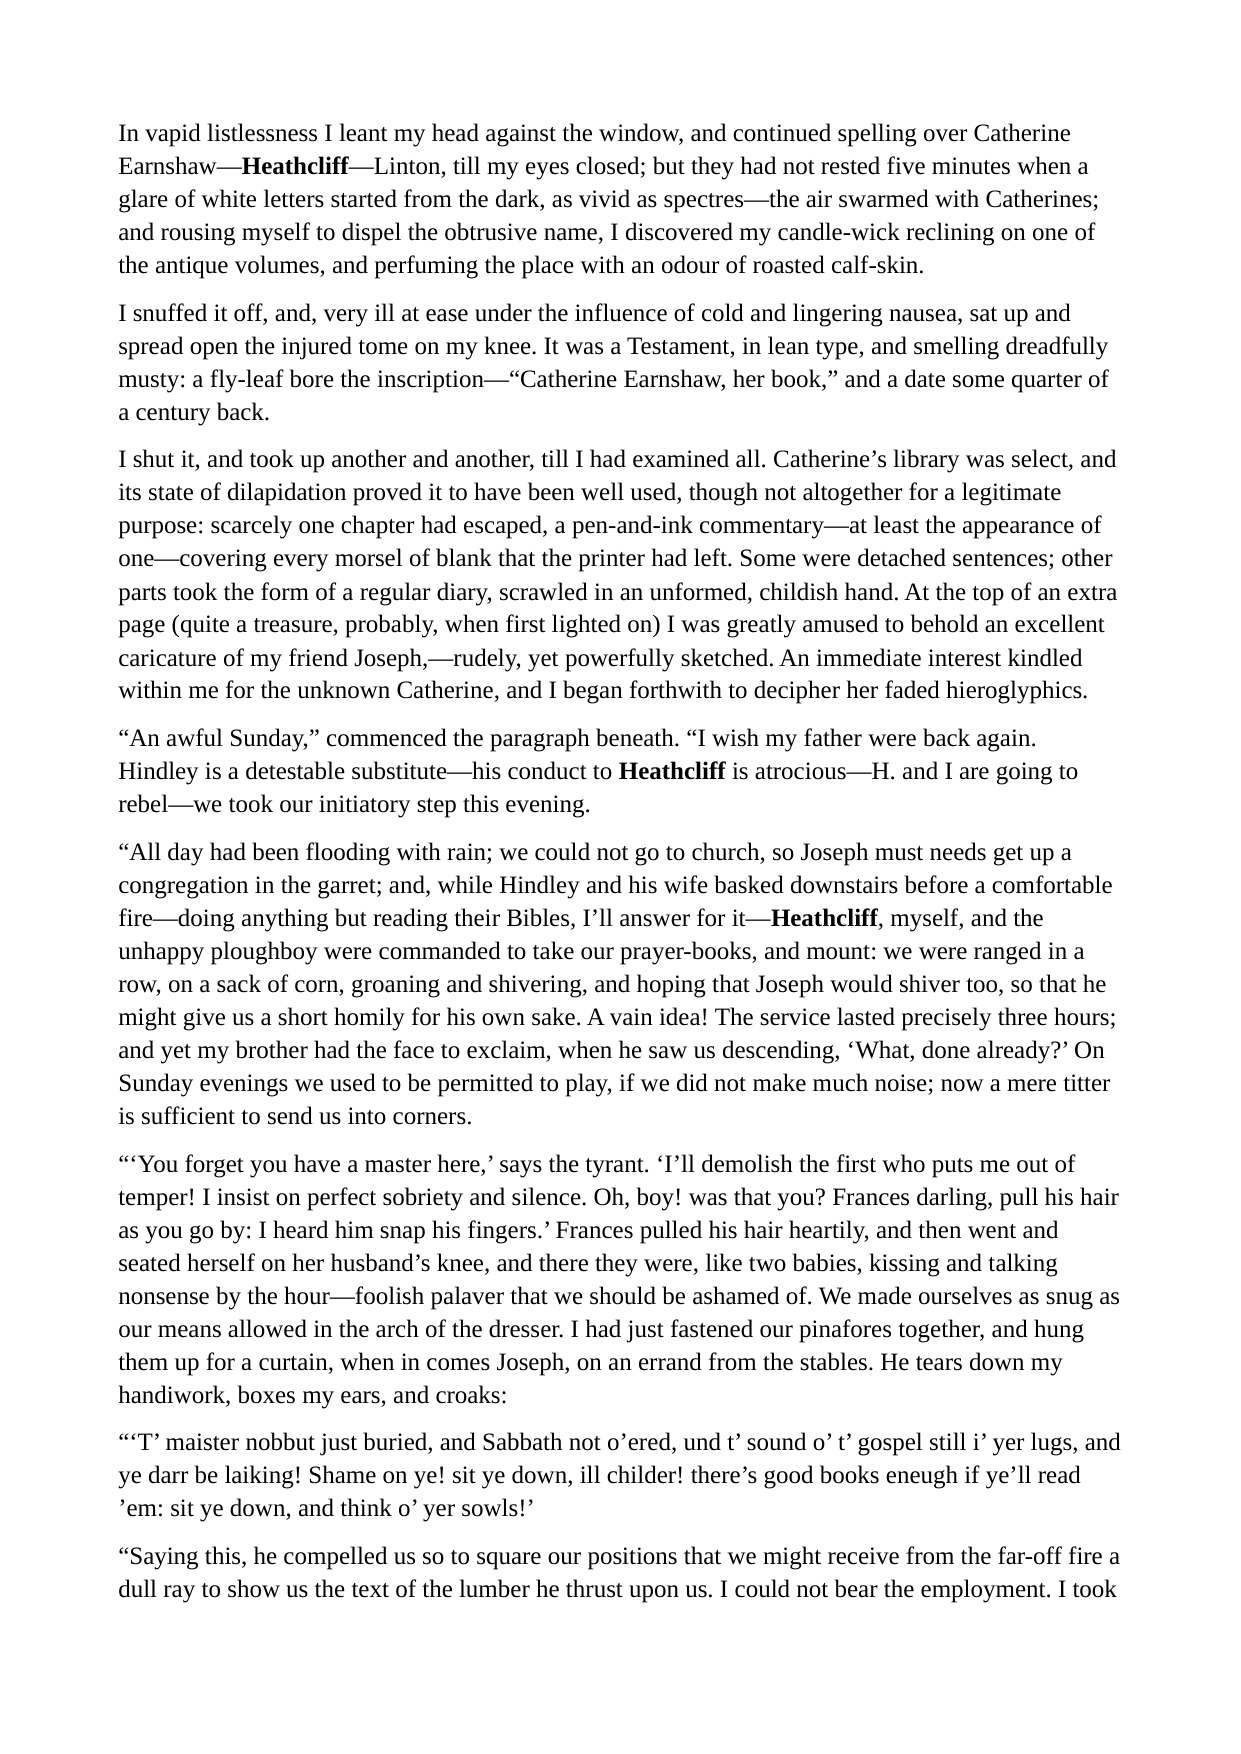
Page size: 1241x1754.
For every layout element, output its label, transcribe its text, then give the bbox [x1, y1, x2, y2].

text “All day had been flooding with rain; we could not go to church, so Joseph must needs get up a congregation in the garret; and, while Hindley and his wife basked downstairs before a comfortable fire—doing anything but reading their Bibles, I’ll answer for it—Heathcliff, myself, and the unhappy ploughboy were commanded to take our prayer-books, and mount: we were ranged in a row, on a sack of corn, groaning and shivering, and hoping that Joseph would shiver too, so that he might give us a short homily for his own sake. A vain idea! The service lasted precisely three hours; and yet my brother had the face to exclaim, when he saw us descending, ‘What, done already?’ On Sunday evenings we used to be permitted to play, if we did not make much noise; now a mere titter is sufficient to send us into corners. [118, 837, 1122, 1130]
text “‘T’ maister nobbut just buried, and Sabbath not o’ered, und t’ sound o’ t’ gospel still i’ yer lugs, and ye darr be laiking! Shame on ye! sit ye down, ill childer! there’s good books eneugh if ye’ll read ’em: sit ye down, and think o’ yer sowls!’ [118, 1427, 1122, 1522]
text “Saying this, he compelled us so to square our positions that we might receive from the far-off fire a dull ray to show us the text of the lumber he thrust upon us. I could not bear the employment. I took [118, 1541, 1122, 1603]
text In vapid listlessness I leant my head against the window, and continued spelling over Catherine Earnshaw—Heathcliff—Linton, till my eyes closed; but they had not rested five minutes when a glare of white letters started from the dark, as vivid as spectres—the air swarmed with Catherines; and rousing myself to dispel the obtrusive name, I discovered my candle-wick reclining on one of the antique volumes, and perfuming the place with an odour of roasted calf-skin. [118, 118, 1122, 279]
text I shut it, and took up another and another, till I had examined all. Catherine’s library was select, and its state of dilapidation proved it to have been well used, though not altogether for a legitimate purpose: scarcely one chapter had escaped, a pen-and-ink commentary—at least the appearance of one—covering every morsel of blank that the printer had left. Some were detached sentences; other parts took the form of a regular diary, scrawled in an unformed, childish hand. At the top of an extra page (quite a treasure, probably, when first lighted on) I was greatly amused to behold an excellent caricature of my friend Joseph,—rudely, yet powerfully sketched. An immediate interest kindled within me for the unknown Catherine, and I began forthwith to decipher her faded hieroglyphics. [118, 444, 1122, 704]
text “An awful Sunday,” commenced the paragraph beneath. “I wish my father were back again. Hindley is a detestable substitute—his conduct to Heathcliff is atrocious—H. and I are going to rebel—we took our initiatory step this evening. [118, 723, 1122, 818]
text “‘You forget you have a master here,’ says the tyrant. ‘I’ll demolish the first who puts me out of temper! I insist on perfect sobriety and silence. Oh, boy! was that you? Frances darling, pull his hair as you go by: I heard him snap his fingers.’ Frances pulled his hair heartily, and then went and seated herself on her husband’s knee, and there they were, like two babies, kissing and talking nonsense by the hour—foolish palaver that we should be ashamed of. We made ourselves as snug as our means allowed in the arch of the dresser. I had just fastened our pinafores together, and hung them up for a curtain, when in comes Joseph, on an errand from the stables. He tears down my handiwork, boxes my ears, and croaks: [118, 1149, 1122, 1408]
text I snuffed it off, and, very ill at ease under the influence of cold and lingering nausea, sat up and spread open the injured tome on my knee. It was a Testament, in lean type, and smelling dreadfully musty: a fly-leaf bore the inscription—“Catherine Earnshaw, her book,” and a date some quarter of a century back. [118, 298, 1122, 426]
